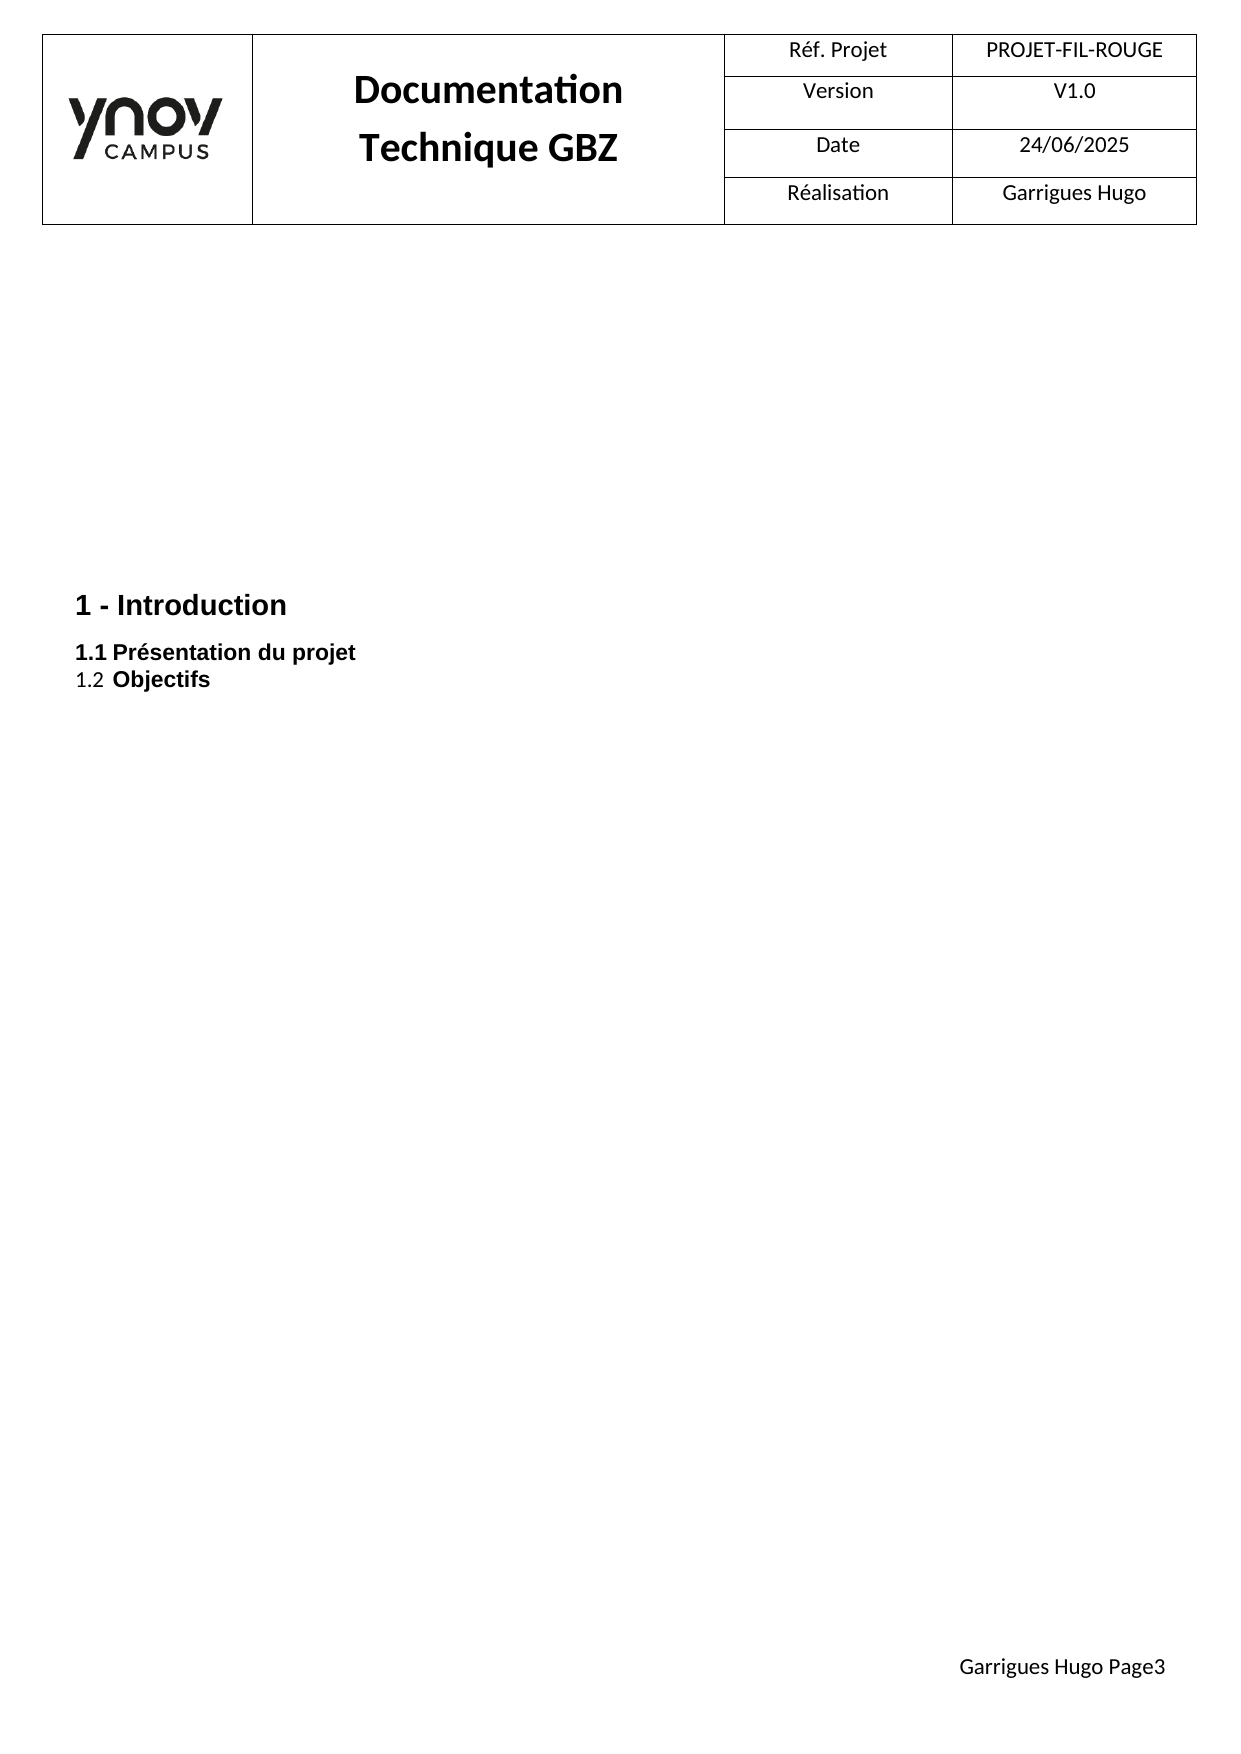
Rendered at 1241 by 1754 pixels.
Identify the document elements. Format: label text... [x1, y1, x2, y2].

list Présentation du projet [75, 639, 1165, 665]
list Objectifs [75, 666, 1165, 693]
text 1 - Introduction [75, 588, 1165, 622]
